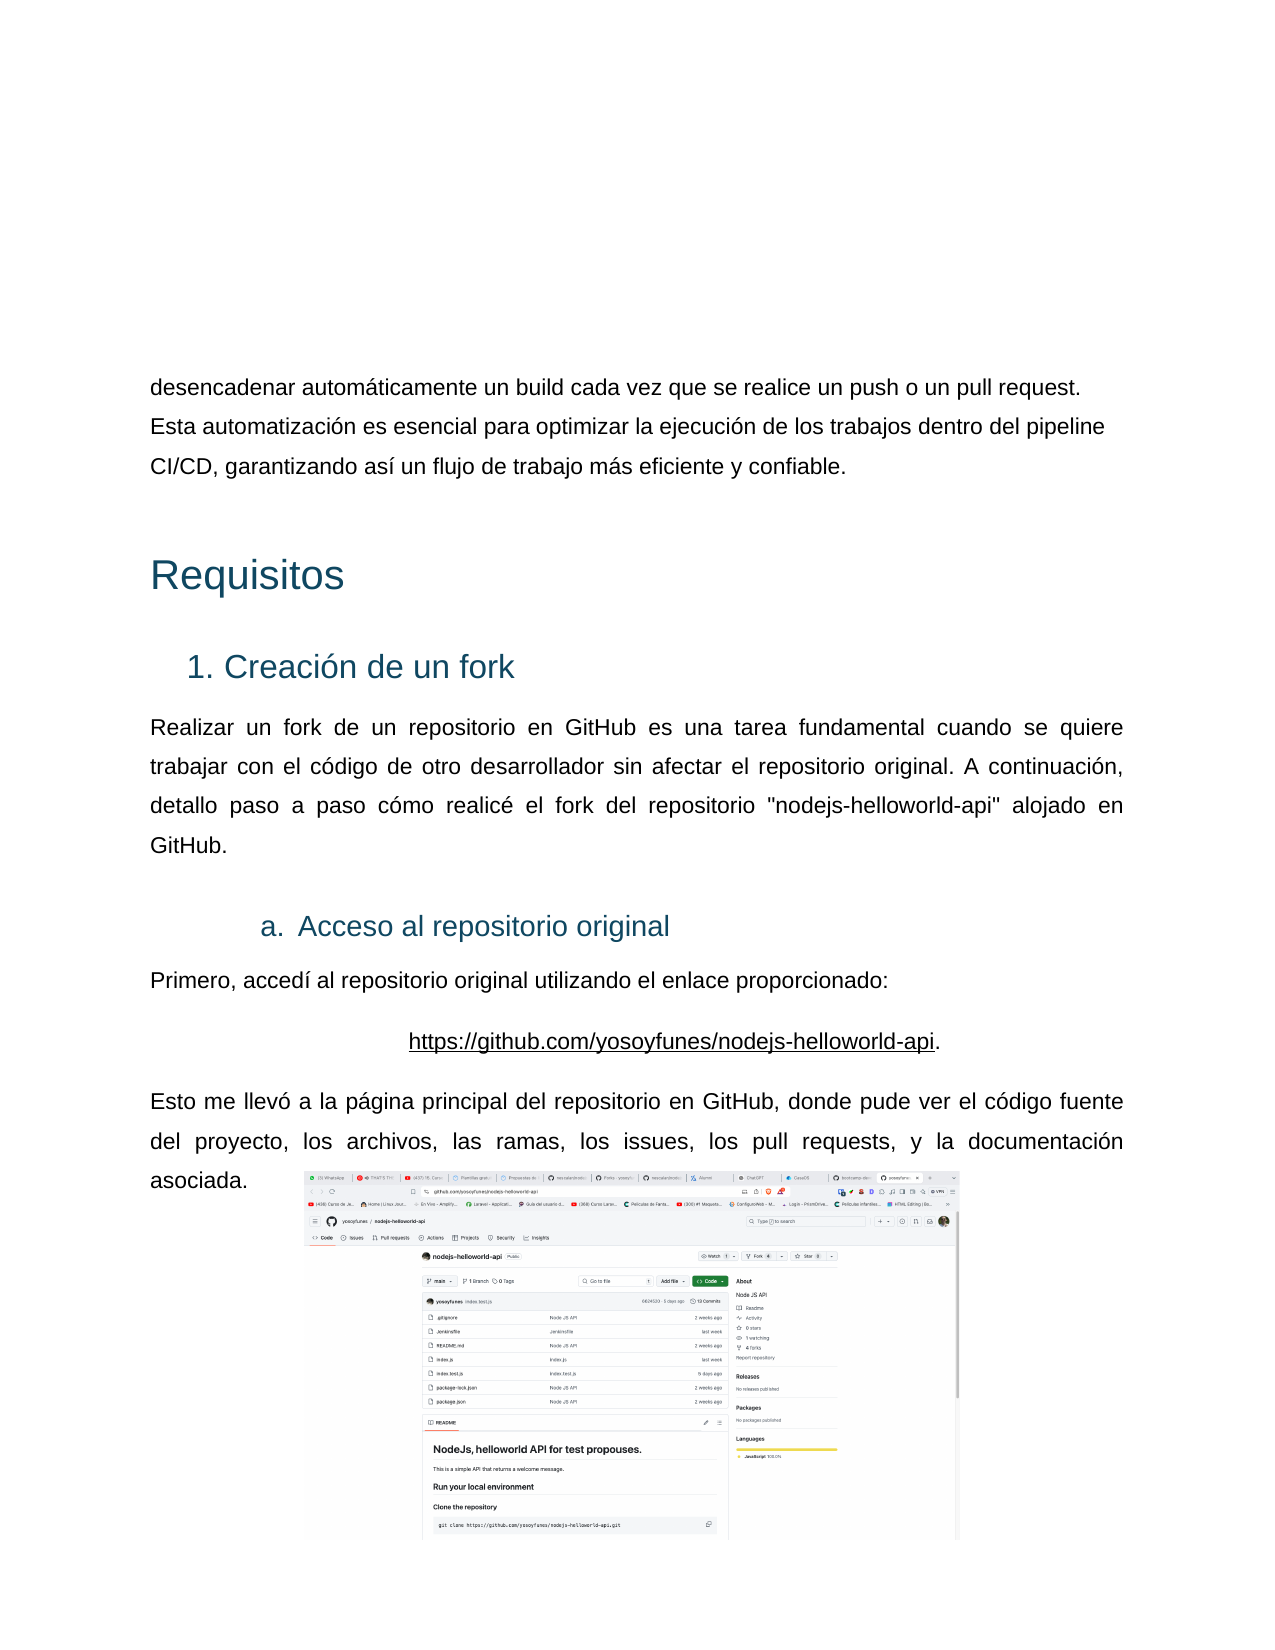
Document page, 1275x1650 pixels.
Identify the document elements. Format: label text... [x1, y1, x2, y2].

list Acceso al repositorio original [260, 909, 1125, 942]
text https://github.com/yosoyfunes/nodejs-helloworld-api. [224, 1028, 1125, 1054]
text Esto me llevó a la página principal del repositorio en GitHub, donde pude ver el código fuente del proyecto, los archivos, las ramas, los issues, los pull requests, y la documentación asociada. [150, 1088, 1125, 1193]
text Primero, accedí al repositorio original utilizando el enlace proporcionado: [150, 967, 1125, 994]
text Requisitos [150, 551, 1125, 598]
text desencadenar automáticamente un build cada vez que se realice un push o un pull request. Esta automatización es esencial para optimizar la ejecución de los trabajos dentro del pipeline CI/CD, garantizando así un flujo de trabajo más eficiente y confiable. [150, 374, 1125, 479]
list Creación de un fork [186, 647, 1125, 686]
picture [304, 1171, 960, 1540]
text Realizar un fork de un repositorio en GitHub es una tarea fundamental cuando se quiere trabajar con el código de otro desarrollador sin afectar el repositorio original. A continuación, detallo paso a paso cómo realicé el fork del repositorio "nodejs-helloworld-api" alojado en GitHub. [150, 713, 1125, 858]
